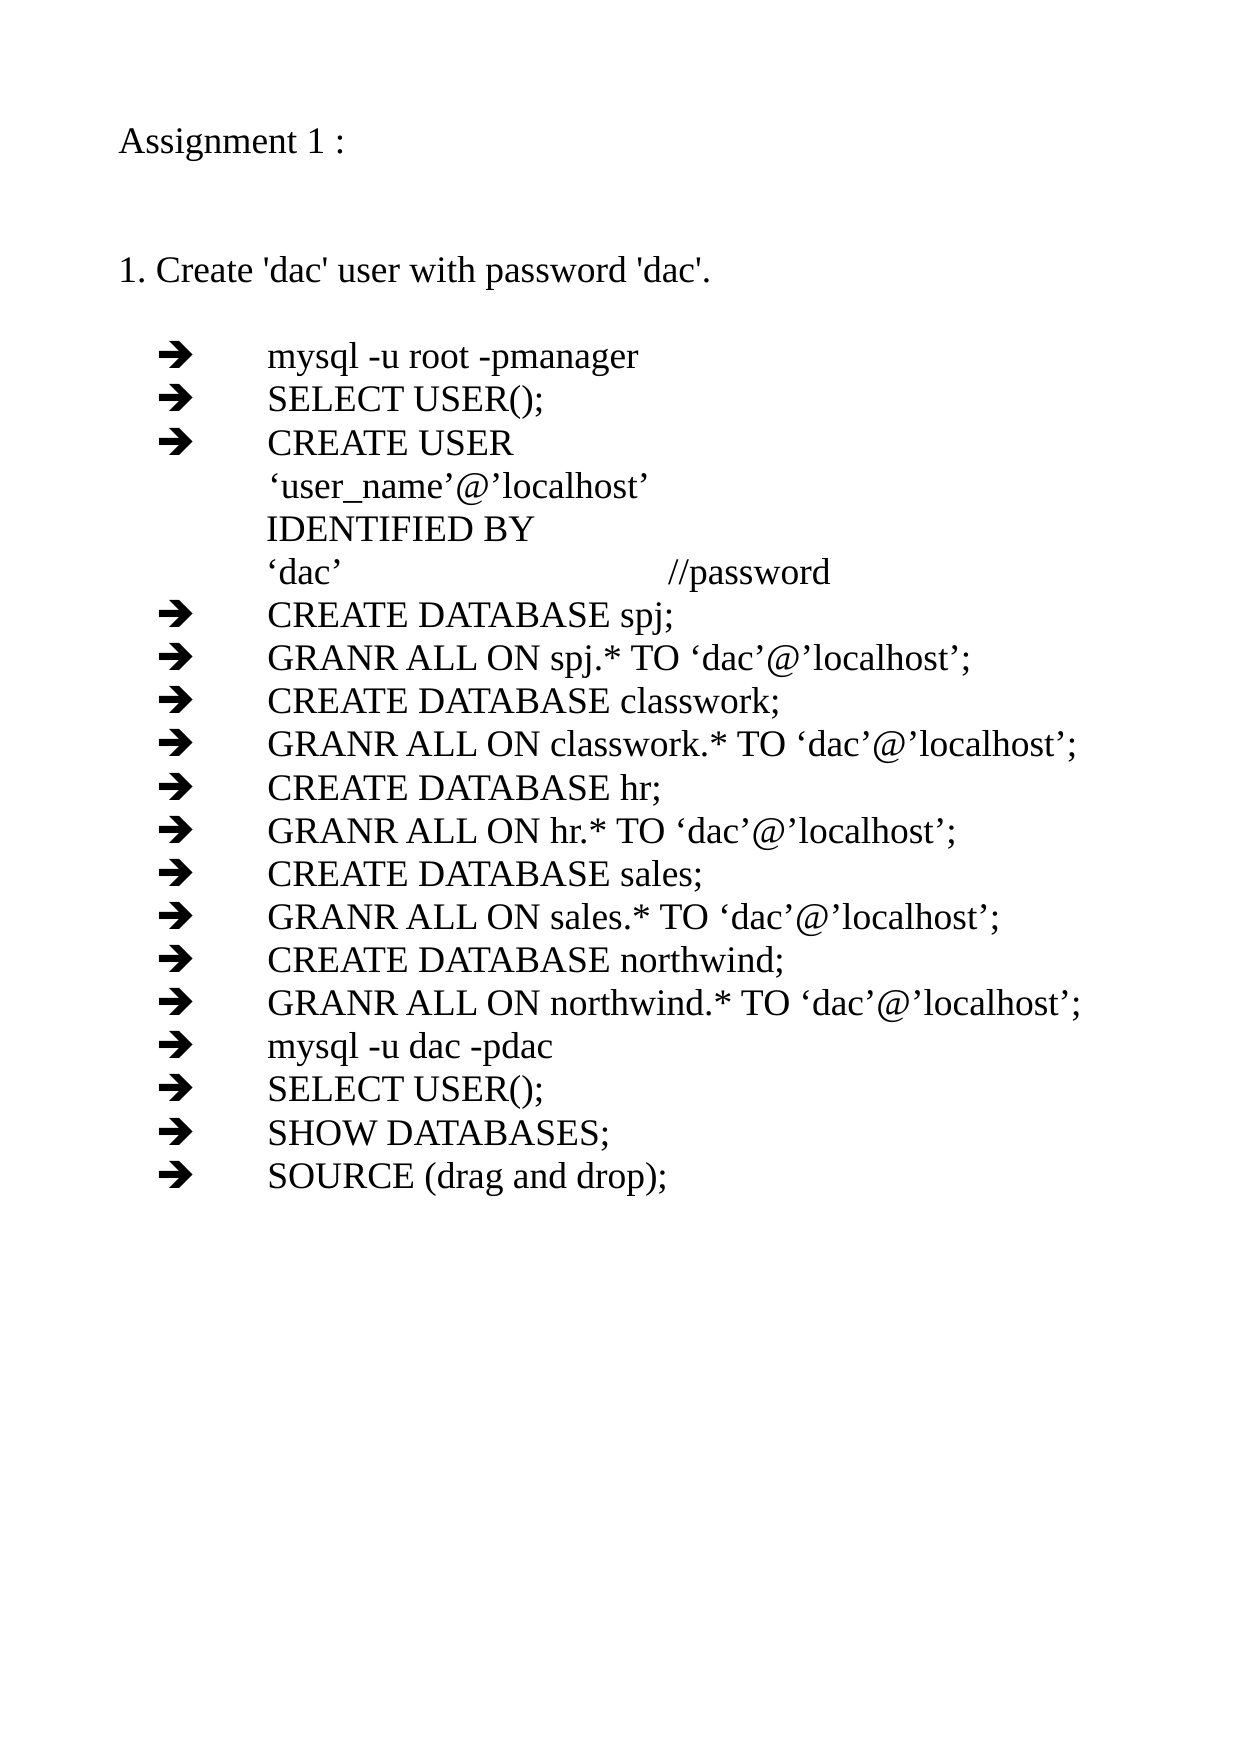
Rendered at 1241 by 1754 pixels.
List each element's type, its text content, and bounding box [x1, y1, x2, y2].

list CREATE DATABASE hr; [156, 765, 1122, 808]
list SELECT USER(); [156, 377, 1122, 420]
list CREATE USER [156, 420, 1122, 463]
list GRANR ALL ON sales.* TO ‘dac’@’localhost’; [156, 894, 1122, 937]
list SHOW DATABASES; [156, 1110, 1122, 1153]
list GRANR ALL ON classwork.* TO ‘dac’@’localhost’; [156, 722, 1122, 765]
list GRANR ALL ON hr.* TO ‘dac’@’localhost’; [156, 808, 1122, 851]
list CREATE DATABASE northwind; [156, 937, 1122, 981]
list SELECT USER(); [156, 1067, 1122, 1110]
text Assignment 1 : [118, 118, 1122, 161]
list mysql -u root -pmanager [156, 334, 1122, 377]
list CREATE DATABASE spj; [156, 592, 1122, 636]
text IDENTIFIED BY [118, 506, 1122, 549]
list GRANR ALL ON northwind.* TO ‘dac’@’localhost’; [156, 981, 1122, 1024]
list GRANR ALL ON spj.* TO ‘dac’@’localhost’; [156, 636, 1122, 679]
list CREATE DATABASE sales; [156, 851, 1122, 894]
text ‘dac’ //password [118, 549, 1122, 592]
list CREATE DATABASE classwork; [156, 679, 1122, 722]
list mysql -u dac -pdac [156, 1024, 1122, 1067]
text 1. Create 'dac' user with password 'dac'. [118, 247, 1122, 291]
list SOURCE (drag and drop); [156, 1153, 1122, 1196]
list ‘user_name’@’localhost’ [231, 463, 1122, 506]
